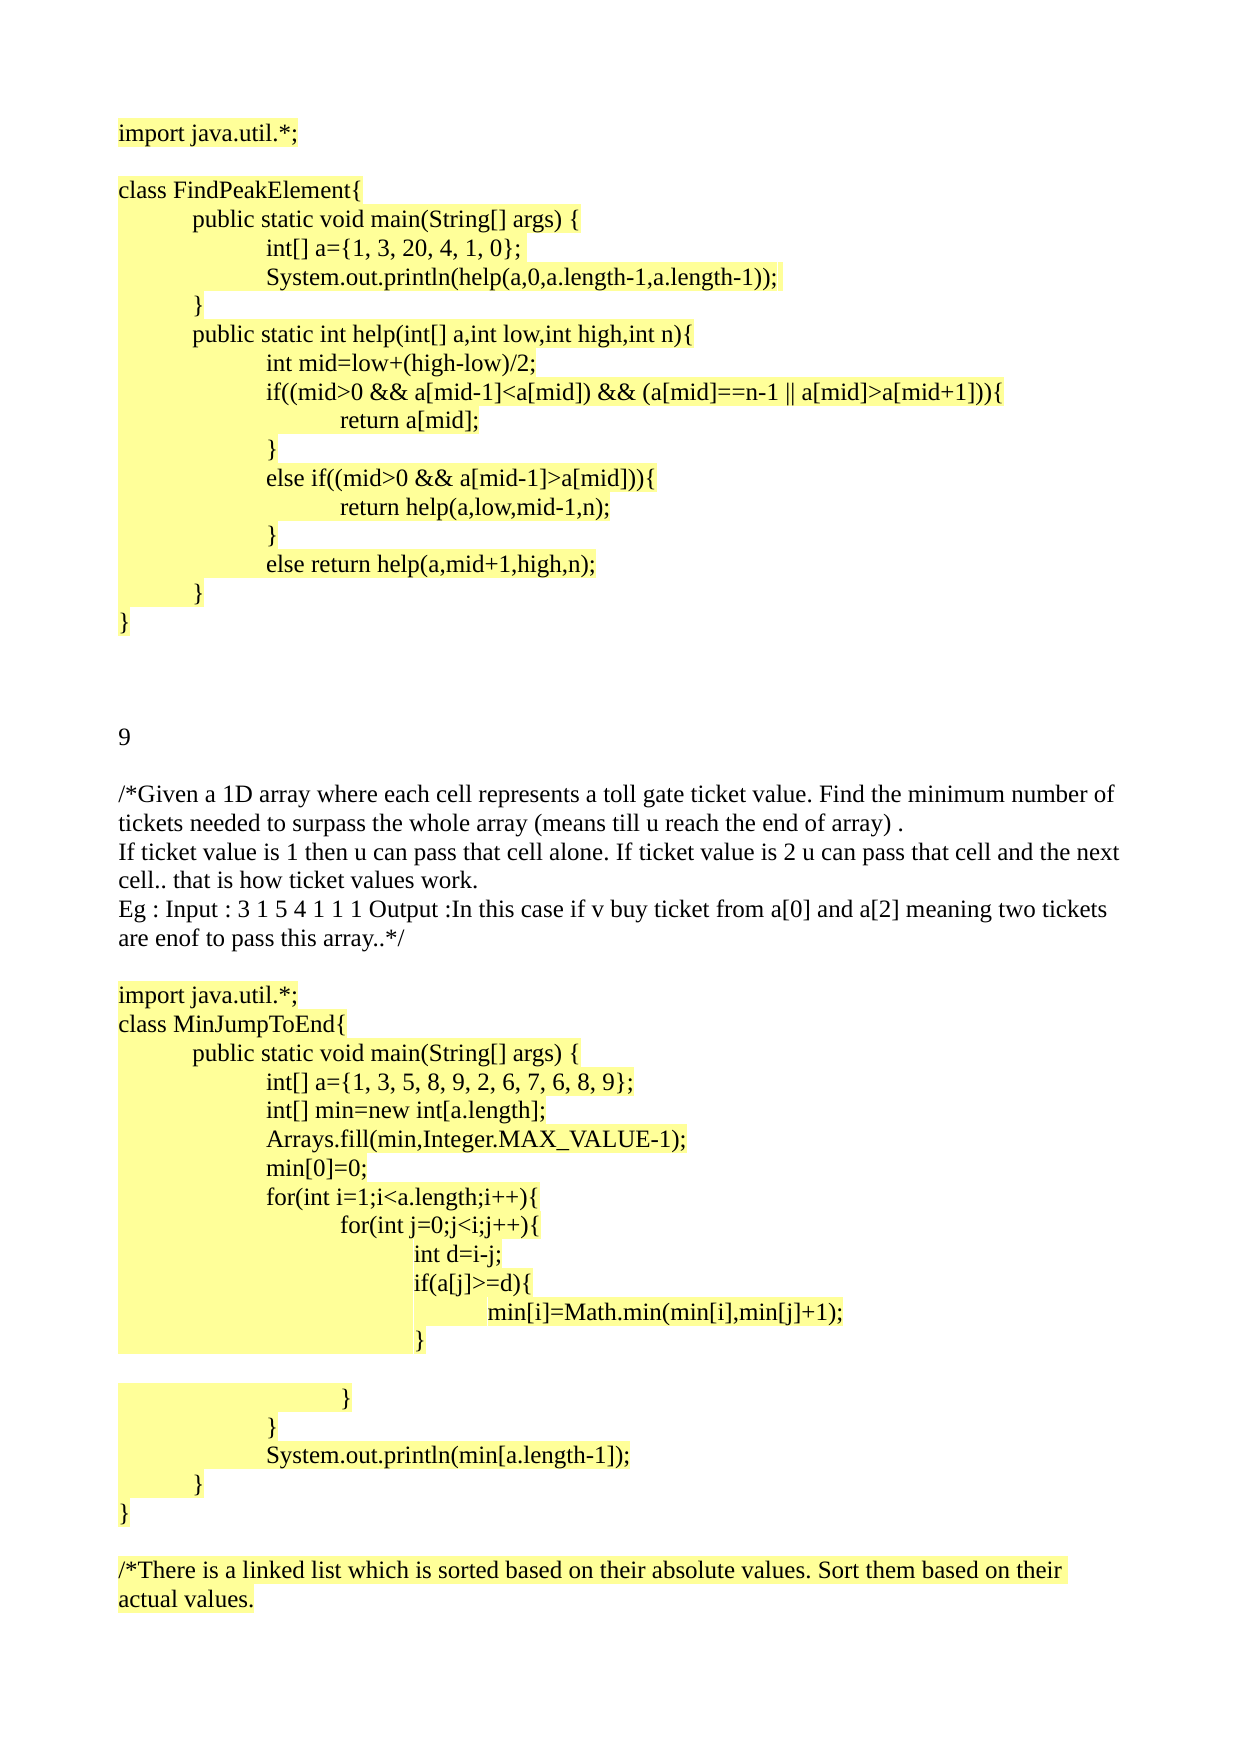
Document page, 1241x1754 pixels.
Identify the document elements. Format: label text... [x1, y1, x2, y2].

text class MinJumpToEnd{ [118, 1009, 1122, 1038]
text } [118, 1469, 1122, 1498]
text } [118, 434, 1122, 463]
text if(a[j]>=d){ [118, 1268, 1122, 1297]
text System.out.println(min[a.length-1]); [118, 1441, 1122, 1469]
text min[i]=Math.min(min[i],min[j]+1); [118, 1297, 1122, 1326]
text } [118, 291, 1122, 319]
text public static int help(int[] a,int low,int high,int n){ [118, 319, 1122, 348]
text } [118, 1498, 1122, 1527]
text int d=i-j; [118, 1239, 1122, 1268]
text import java.util.*; [118, 118, 1122, 147]
text Eg : Input : 3 1 5 4 1 1 1 Output :In this case if v buy ticket from a[0] and a[2] meaning two tickets are enof to pass this array..*/ [118, 894, 1122, 952]
text System.out.println(help(a,0,a.length-1,a.length-1)); [118, 262, 1122, 291]
text If ticket value is 1 then u can pass that cell alone. If ticket value is 2 u can pass that cell and the next cell.. that is how ticket values work. [118, 837, 1122, 894]
text } [118, 1412, 1122, 1441]
text 9 [118, 722, 1122, 751]
text if((mid>0 && a[mid-1]<a[mid]) && (a[mid]==n-1 || a[mid]>a[mid+1])){ [118, 377, 1122, 406]
text int[] a={1, 3, 20, 4, 1, 0}; [118, 233, 1122, 262]
text } [118, 1383, 1122, 1412]
text int[] min=new int[a.length]; [118, 1096, 1122, 1124]
text for(int j=0;j<i;j++){ [118, 1211, 1122, 1239]
text return a[mid]; [118, 406, 1122, 434]
text } [118, 578, 1122, 607]
text else return help(a,mid+1,high,n); [118, 549, 1122, 578]
text import java.util.*; [118, 981, 1122, 1009]
text class FindPeakElement{ [118, 176, 1122, 204]
text /*There is a linked list which is sorted based on their absolute values. Sort them based on their actual values. [118, 1556, 1122, 1613]
text } [118, 521, 1122, 549]
text } [118, 1326, 1122, 1354]
text Arrays.fill(min,Integer.MAX_VALUE-1); [118, 1124, 1122, 1153]
text int[] a={1, 3, 5, 8, 9, 2, 6, 7, 6, 8, 9}; [118, 1067, 1122, 1096]
text public static void main(String[] args) { [118, 204, 1122, 233]
text } [118, 607, 1122, 636]
text public static void main(String[] args) { [118, 1038, 1122, 1067]
text else if((mid>0 && a[mid-1]>a[mid])){ [118, 463, 1122, 492]
text /*Given a 1D array where each cell represents a toll gate ticket value. Find the minimum number of tickets needed to surpass the whole array (means till u reach the end of array) . [118, 779, 1122, 837]
text return help(a,low,mid-1,n); [118, 492, 1122, 521]
text for(int i=1;i<a.length;i++){ [118, 1182, 1122, 1211]
text int mid=low+(high-low)/2; [118, 348, 1122, 377]
text min[0]=0; [118, 1153, 1122, 1182]
